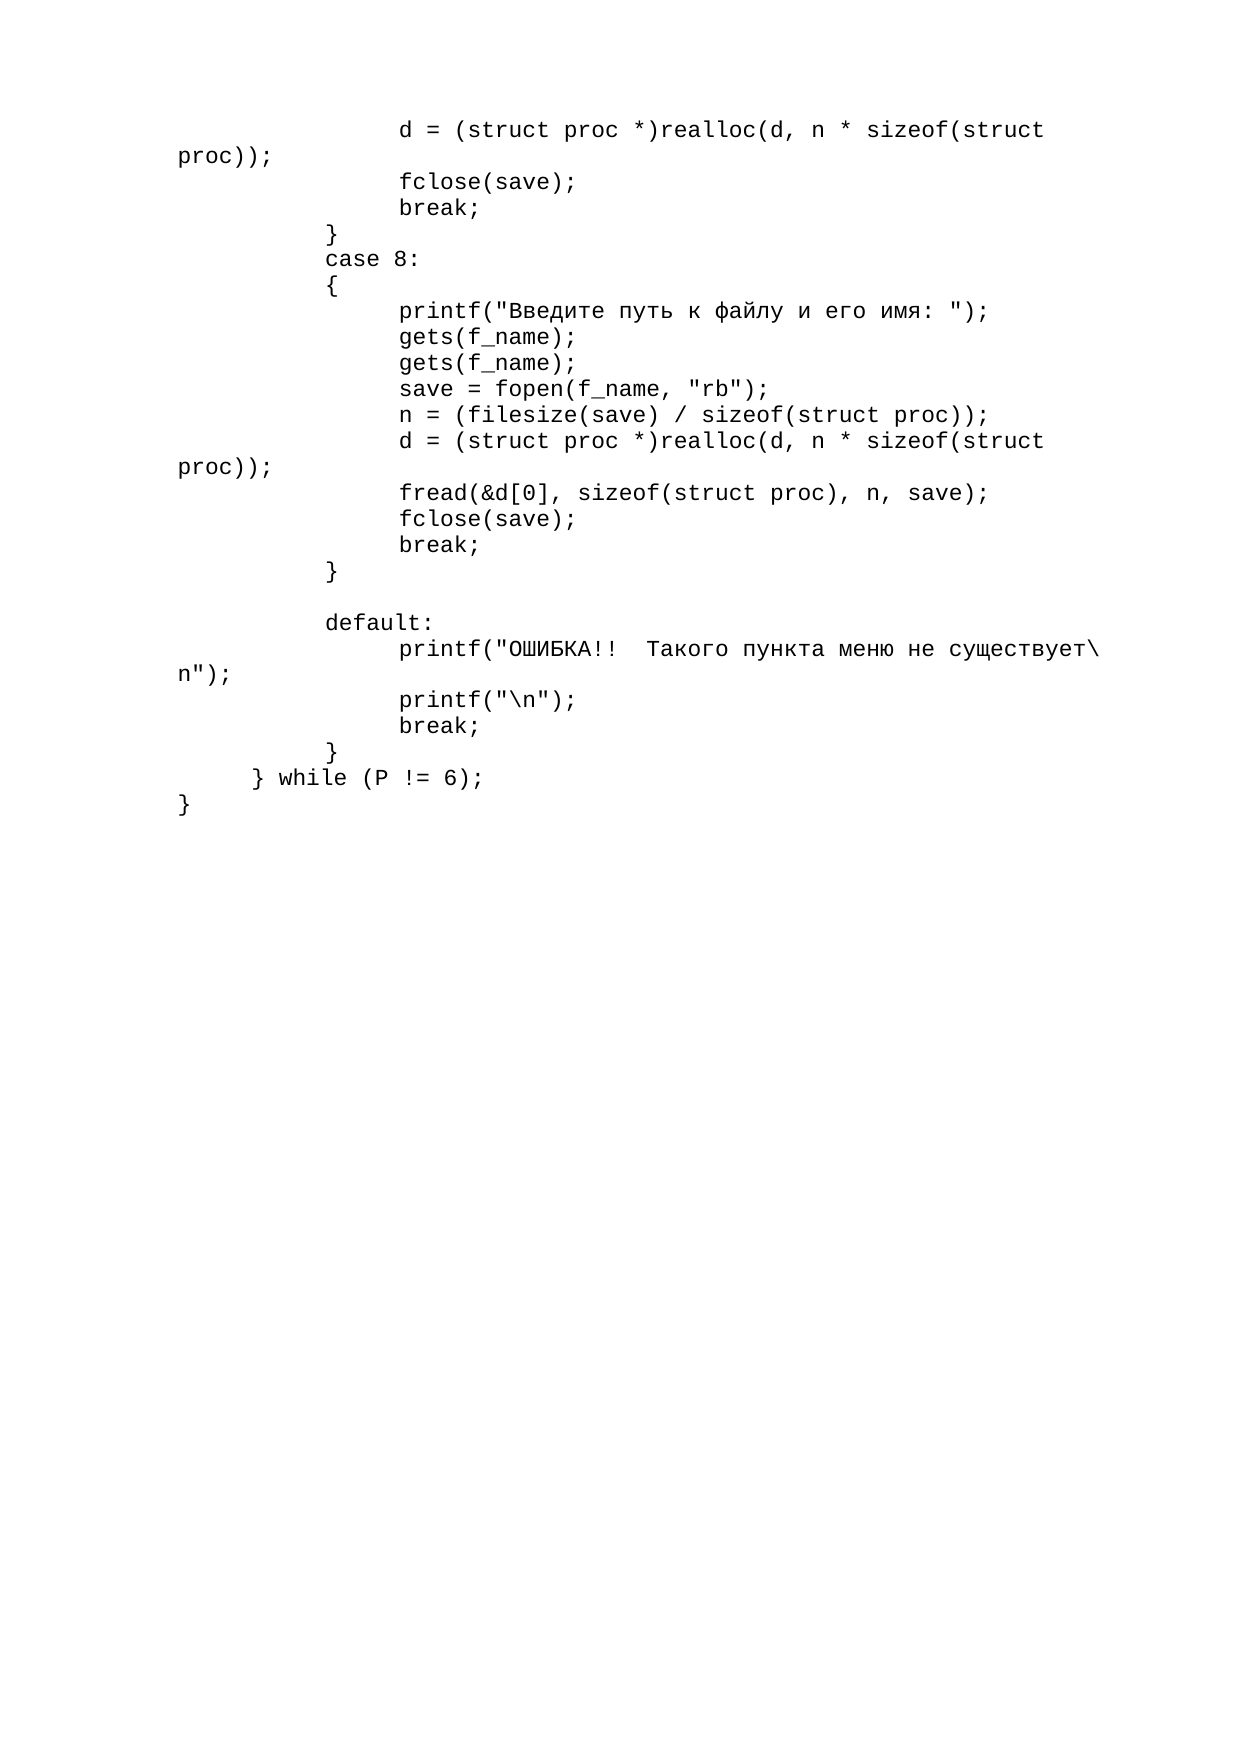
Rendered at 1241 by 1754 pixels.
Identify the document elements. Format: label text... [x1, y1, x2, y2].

text d = (struct proc *)realloc(d, n * sizeof(struct proc)); [177, 118, 1152, 170]
text } [177, 741, 1152, 767]
text fread(&d[0], sizeof(struct proc), n, save); [177, 481, 1152, 507]
text break; [177, 715, 1152, 741]
text break; [177, 196, 1152, 222]
text { [177, 274, 1152, 300]
text } [177, 792, 1152, 818]
text n = (filesize(save) / sizeof(struct proc)); [177, 403, 1152, 429]
text printf("ОШИБКА!! Такого пункта меню не существует\n"); [177, 637, 1152, 689]
text } [177, 222, 1152, 248]
text save = fopen(f_name, "rb"); [177, 377, 1152, 403]
text printf("\n"); [177, 689, 1152, 715]
text fclose(save); [177, 507, 1152, 533]
text case 8: [177, 248, 1152, 274]
text d = (struct proc *)realloc(d, n * sizeof(struct proc)); [177, 429, 1152, 481]
text default: [177, 611, 1152, 637]
text break; [177, 533, 1152, 559]
text } while (P != 6); [177, 767, 1152, 792]
text printf("Введите путь к файлу и его имя: "); [177, 300, 1152, 326]
text gets(f_name); [177, 326, 1152, 352]
text gets(f_name); [177, 352, 1152, 377]
text fclose(save); [177, 170, 1152, 196]
text } [177, 559, 1152, 585]
